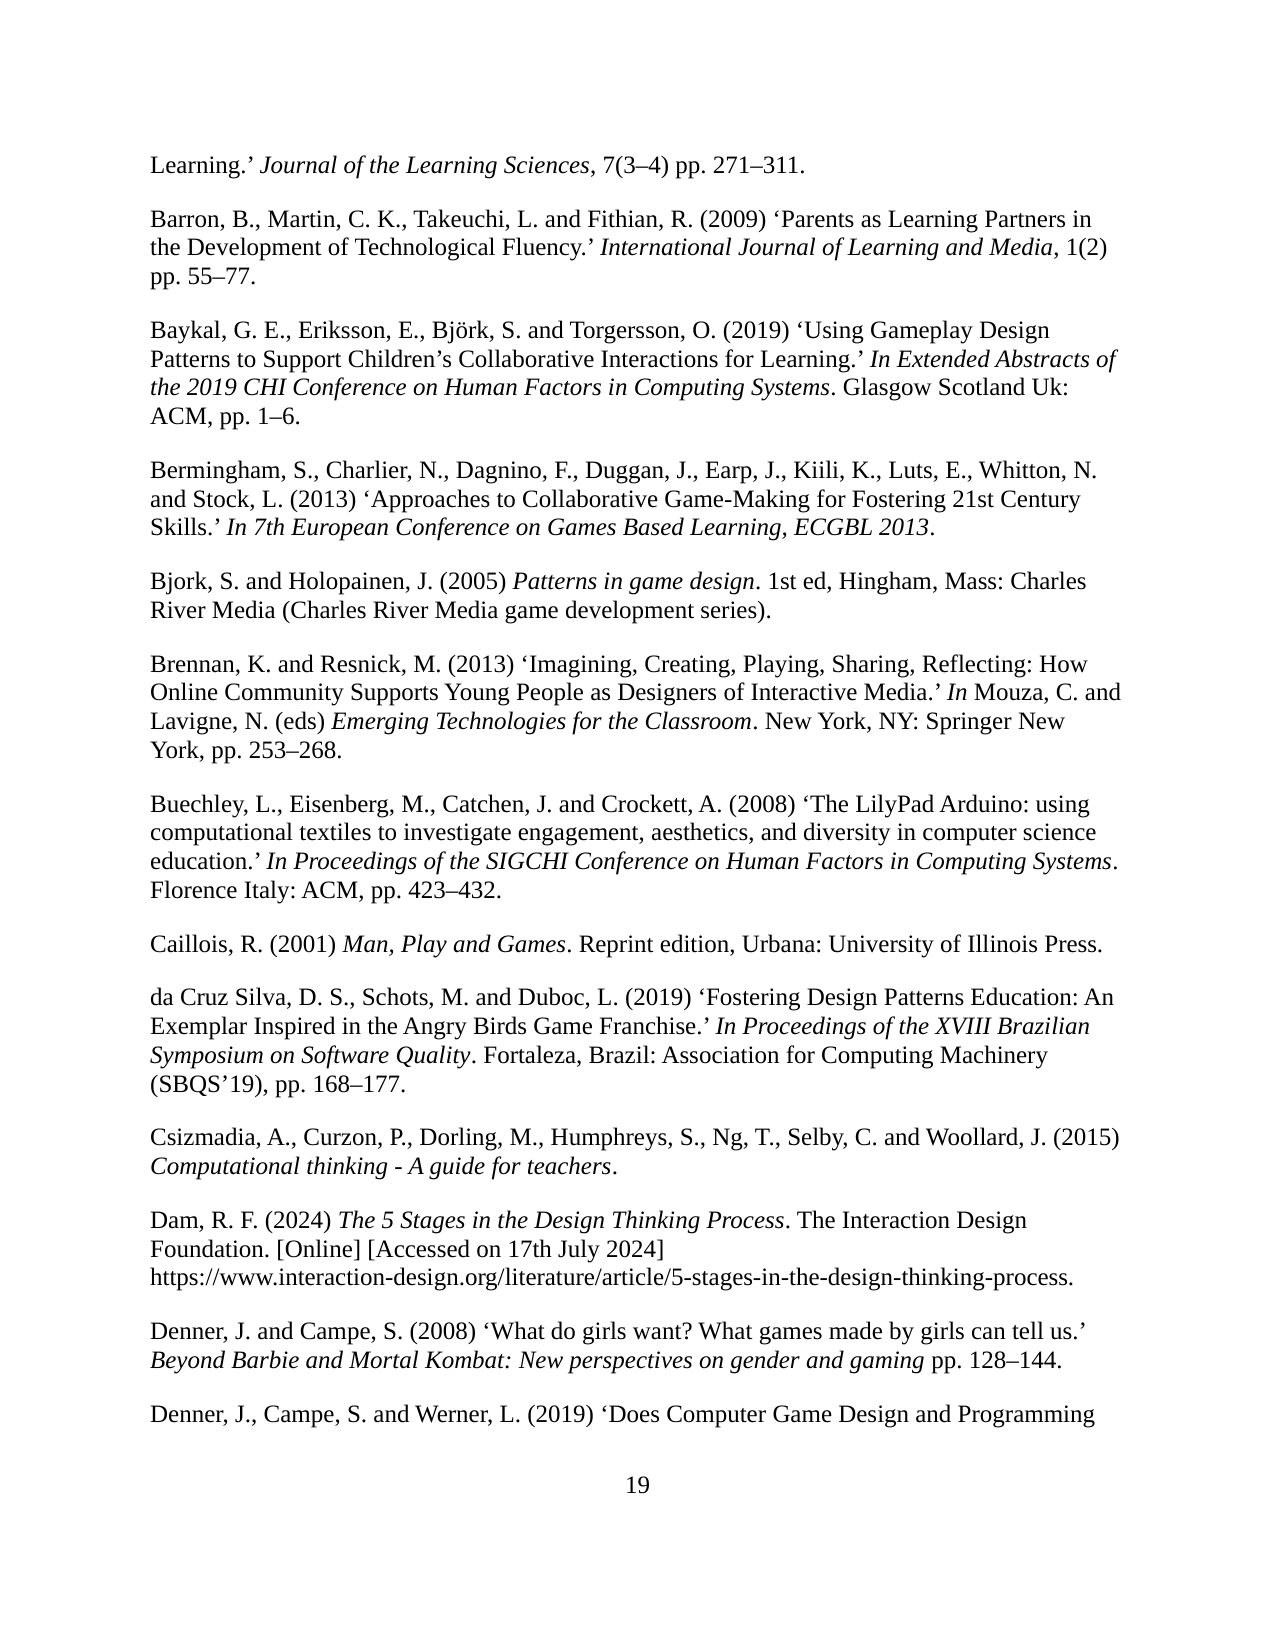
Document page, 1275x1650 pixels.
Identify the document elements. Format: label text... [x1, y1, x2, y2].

text Bermingham, S., Charlier, N., Dagnino, F., Duggan, J., Earp, J., Kiili, K., Luts, E., Whitton, N. and Stock, L. (2013) ‘Approaches to Collaborative Game-Making for Fostering 21st Century Skills.’ In 7th European Conference on Games Based Learning, ECGBL 2013. [150, 455, 1125, 541]
text Bjork, S. and Holopainen, J. (2005) Patterns in game design. 1st ed, Hingham, Mass: Charles River Media (Charles River Media game development series). [150, 566, 1125, 624]
text Denner, J., Campe, S. and Werner, L. (2019) ‘Does Computer Game Design and Programming [150, 1399, 1125, 1427]
text Csizmadia, A., Curzon, P., Dorling, M., Humphreys, S., Ng, T., Selby, C. and Woollard, J. (2015) Computational thinking - A guide for teachers. [150, 1122, 1125, 1180]
text Baykal, G. E., Eriksson, E., Björk, S. and Torgersson, O. (2019) ‘Using Gameplay Design Patterns to Support Children’s Collaborative Interactions for Learning.’ In Extended Abstracts of the 2019 CHI Conference on Human Factors in Computing Systems. Glasgow Scotland Uk: ACM, pp. 1–6. [150, 315, 1125, 430]
text Learning.’ Journal of the Learning Sciences, 7(3–4) pp. 271–311. [150, 150, 1125, 179]
text Denner, J. and Campe, S. (2008) ‘What do girls want? What games made by girls can tell us.’ Beyond Barbie and Mortal Kombat: New perspectives on gender and gaming pp. 128–144. [150, 1316, 1125, 1374]
text Caillois, R. (2001) Man, Play and Games. Reprint edition, Urbana: University of Illinois Press. [150, 929, 1125, 957]
text Barron, B., Martin, C. K., Takeuchi, L. and Fithian, R. (2009) ‘Parents as Learning Partners in the Development of Technological Fluency.’ International Journal of Learning and Media, 1(2) pp. 55–77. [150, 204, 1125, 290]
text da Cruz Silva, D. S., Schots, M. and Duboc, L. (2019) ‘Fostering Design Patterns Education: An Exemplar Inspired in the Angry Birds Game Franchise.’ In Proceedings of the XVIII Brazilian Symposium on Software Quality. Fortaleza, Brazil: Association for Computing Machinery (SBQS’19), pp. 168–177. [150, 982, 1125, 1097]
text Dam, R. F. (2024) The 5 Stages in the Design Thinking Process. The Interaction Design Foundation. [Online] [Accessed on 17th July 2024] https://www.interaction-design.org/literature/article/5-stages-in-the-design-thinking-process. [150, 1205, 1125, 1291]
text Buechley, L., Eisenberg, M., Catchen, J. and Crockett, A. (2008) ‘The LilyPad Arduino: using computational textiles to investigate engagement, aesthetics, and diversity in computer science education.’ In Proceedings of the SIGCHI Conference on Human Factors in Computing Systems. Florence Italy: ACM, pp. 423–432. [150, 789, 1125, 904]
text Brennan, K. and Resnick, M. (2013) ‘Imagining, Creating, Playing, Sharing, Reflecting: How Online Community Supports Young People as Designers of Interactive Media.’ In Mouza, C. and Lavigne, N. (eds) Emerging Technologies for the Classroom. New York, NY: Springer New York, pp. 253–268. [150, 649, 1125, 764]
